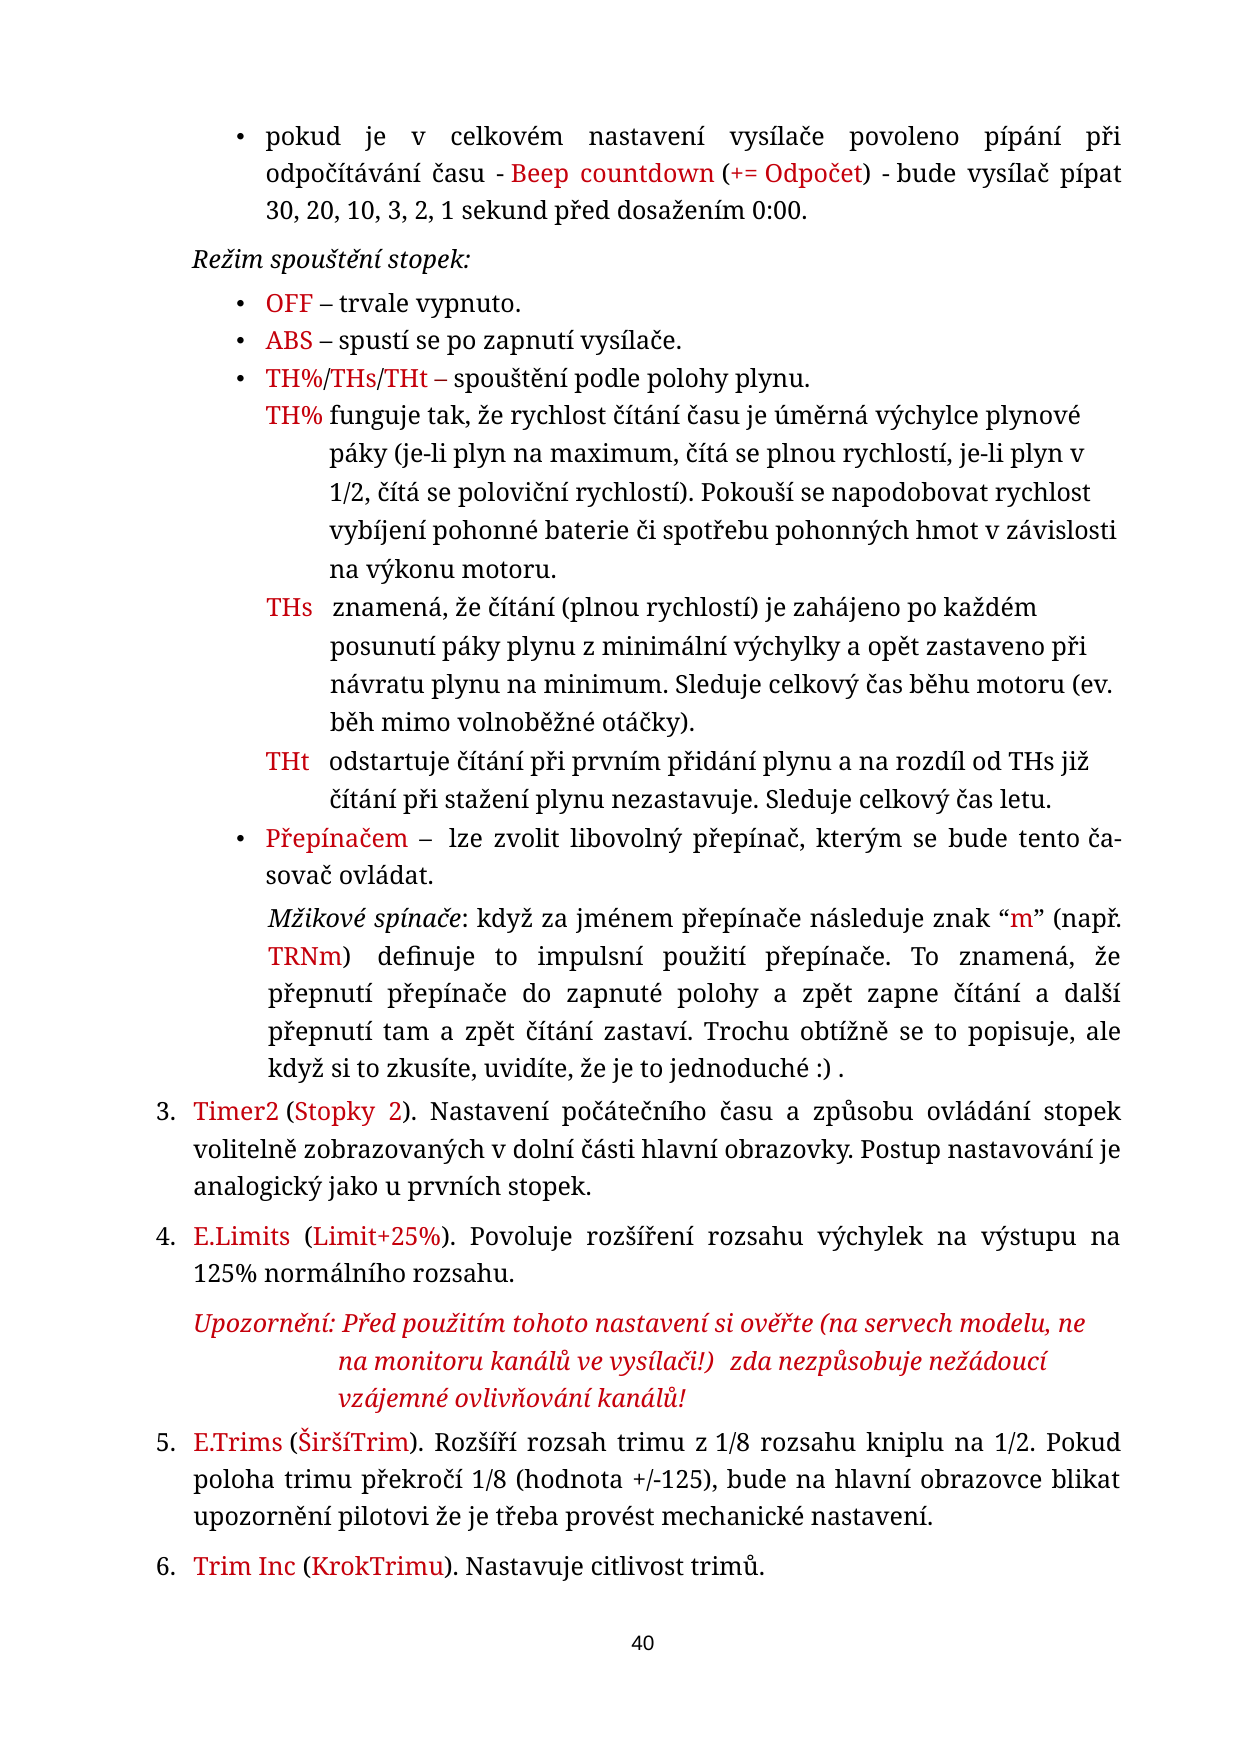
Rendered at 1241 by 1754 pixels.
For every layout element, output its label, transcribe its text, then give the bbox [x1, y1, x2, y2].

list Přepínačem – lze zvolit libovolný přepínač, kterým se bude tento ča­sovač ovládat. [236, 820, 1122, 892]
text Mžikové spínače: když za jménem přepínače následuje znak “m” (např. TRNm) definuje to impulsní použití přepínače. To znamená, že přepnutí pře­pínače do zapnuté polohy a zpět zapne čítání a další přepnutí tam a zpět čí­tání zastaví. Trochu obtížně se to popisuje, ale když si to zkusíte, uvidíte, že je to jednoduché :) . [268, 901, 1122, 1085]
list Trim Inc (KrokTrimu). Nastavuje citlivost trimů. [156, 1549, 1122, 1583]
list Režim spouštění stopek: [162, 242, 1122, 276]
text THt odstartuje čítání při prvním přidání plynu a na rozdíl od THs již čítání při stažení plynu nezastavuje. Sleduje celkový čas letu. [265, 743, 1122, 816]
list TH%/THs/THt – spouštění podle polohy plynu. [236, 360, 1122, 394]
list E.Limits (Limit+25%). Povoluje rozšíření rozsahu výchylek na výstupu na 125% nor­málního rozsahu. [156, 1219, 1122, 1290]
text TH% funguje tak, že rychlost čítání času je úměrná výchylce plynové páky (je-li plyn na maximum, čítá se plnou rychlostí, je-li plyn v 1/2, čítá se poloviční rychlostí). Pokouší se napodobovat rychlost vybíjení pohonné baterie či spotřebu pohonných hmot v závislosti na výkonu motoru. [265, 398, 1122, 585]
text Upozornění: Před použitím tohoto nastavení si ověřte (na servech modelu, ne na monitoru kanálů ve vysílači!) zda nezpůsobuje nežádoucí vzájemné ovlivňování kanálů! [193, 1306, 1122, 1415]
list E.Trims (ŠiršíTrim). Rozšíří rozsah trimu z 1/8 rozsahu kniplu na 1/2. Pokud polo­ha trimu překročí 1/8 (hodnota +/-125), bude na hlavní obrazovce blikat upozorně­ní pilotovi že je třeba provést mechanické nastavení. [156, 1424, 1122, 1533]
list Timer2 (Stopky 2). Nastavení počátečního času a způsobu ovládání stopek volitelně zobrazovaných v dolní části hlavní obrazovky. Postup nastavování je analogický jako u prvních stopek. [156, 1094, 1122, 1203]
list ABS – spustí se po zapnutí vysílače. [236, 323, 1122, 357]
list OFF – trvale vypnuto. [236, 285, 1122, 319]
text THs znamená, že čítání (plnou rychlostí) je zahájeno po každém posunutí páky plynu z minimální výchylky a opět zastaveno při návratu plynu na minimum. Sleduje celkový čas běhu motoru (ev. běh mimo volnoběžné otáčky). [266, 590, 1122, 739]
list pokud je v celkovém nastavení vysílače povoleno pípání při odpočítávání času - Beep countdown (+= Odpočet) - bude vysílač pípat 30, 20, 10, 3, 2, 1 sekund před dosažením 0:00. [236, 118, 1122, 227]
